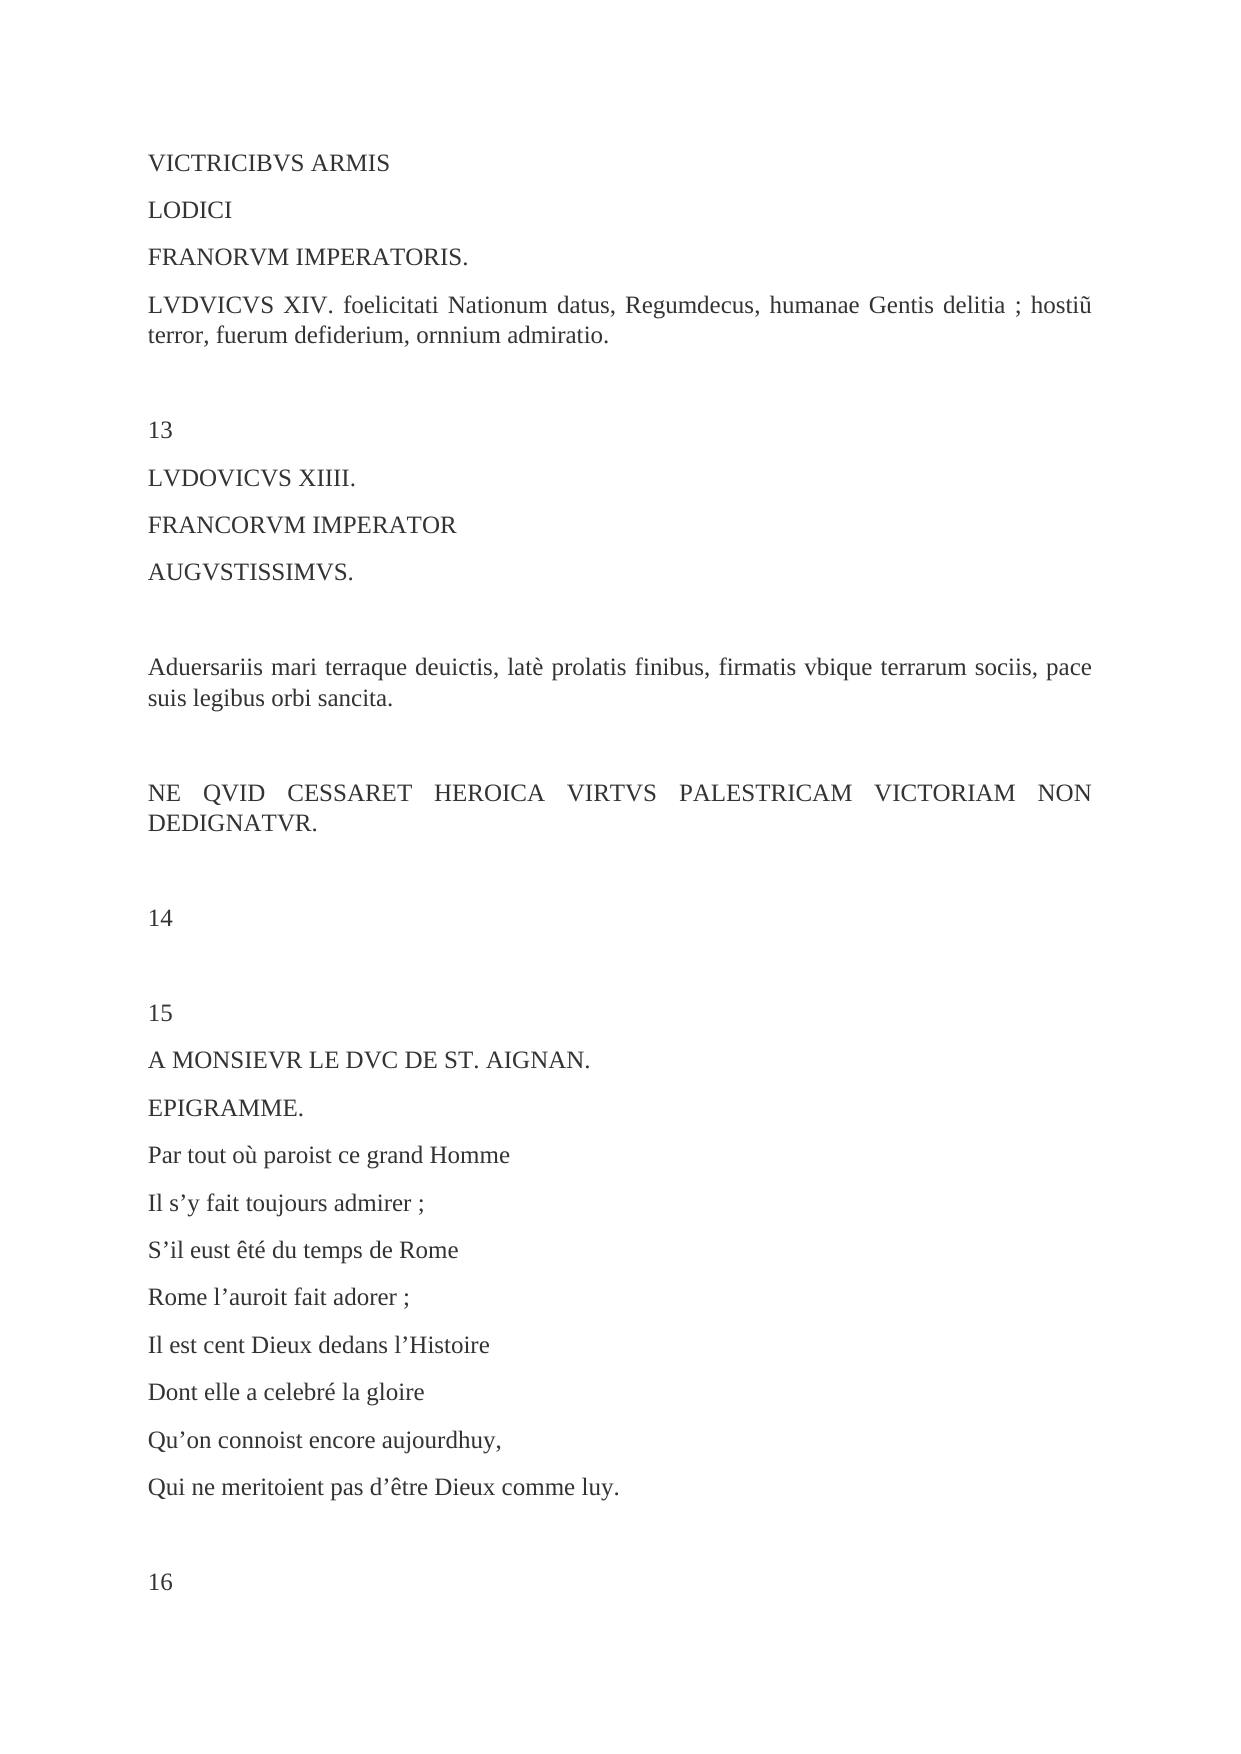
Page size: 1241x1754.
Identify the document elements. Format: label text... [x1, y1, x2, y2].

text A MONSIEVR LE DVC DE ST. AIGNAN. [148, 1046, 1093, 1074]
text LVDVICVS XIV. foelicitati Nationum datus, Regumdecus, humanae Gentis delitia ; hostiũ terror, fuerum defiderium, ornnium admiratio. [148, 290, 1093, 349]
text Rome l’auroit fait adorer ; [148, 1282, 1093, 1311]
text S’il eust êté du temps de Rome [148, 1235, 1093, 1264]
text Il s’y fait toujours admirer ; [148, 1188, 1093, 1216]
text AUGVSTISSIMVS. [148, 557, 1093, 586]
text LVDOVICVS XIIII. [148, 463, 1093, 491]
text VICTRICIBVS ARMIS [148, 148, 1093, 176]
text Qui ne meritoient pas d’être Dieux comme luy. [148, 1472, 1093, 1501]
text FRANORVM IMPERATORIS. [148, 242, 1093, 271]
text Il est cent Dieux dedans l’Histoire [148, 1330, 1093, 1359]
text Dont elle a celebré la gloire [148, 1377, 1093, 1406]
text NE QVID CESSARET HEROICA VIRTVS PALESTRICAM VICTORIAM NON DEDIGNATVR. [148, 778, 1093, 837]
text Qu’on connoist encore aujourdhuy, [148, 1425, 1093, 1453]
text EPIGRAMME. [148, 1093, 1093, 1122]
text Aduersariis mari terraque deuictis, latè prolatis finibus, firmatis vbique terrarum sociis, pace suis legibus orbi sancita. [148, 652, 1093, 712]
text Par tout où paroist ce grand Homme [148, 1140, 1093, 1169]
text 13 [148, 415, 1093, 444]
text 14 [148, 903, 1093, 932]
text 15 [148, 998, 1093, 1027]
text FRANCORVM IMPERATOR [148, 510, 1093, 539]
text 16 [148, 1567, 1093, 1596]
text LODICI [148, 195, 1093, 224]
